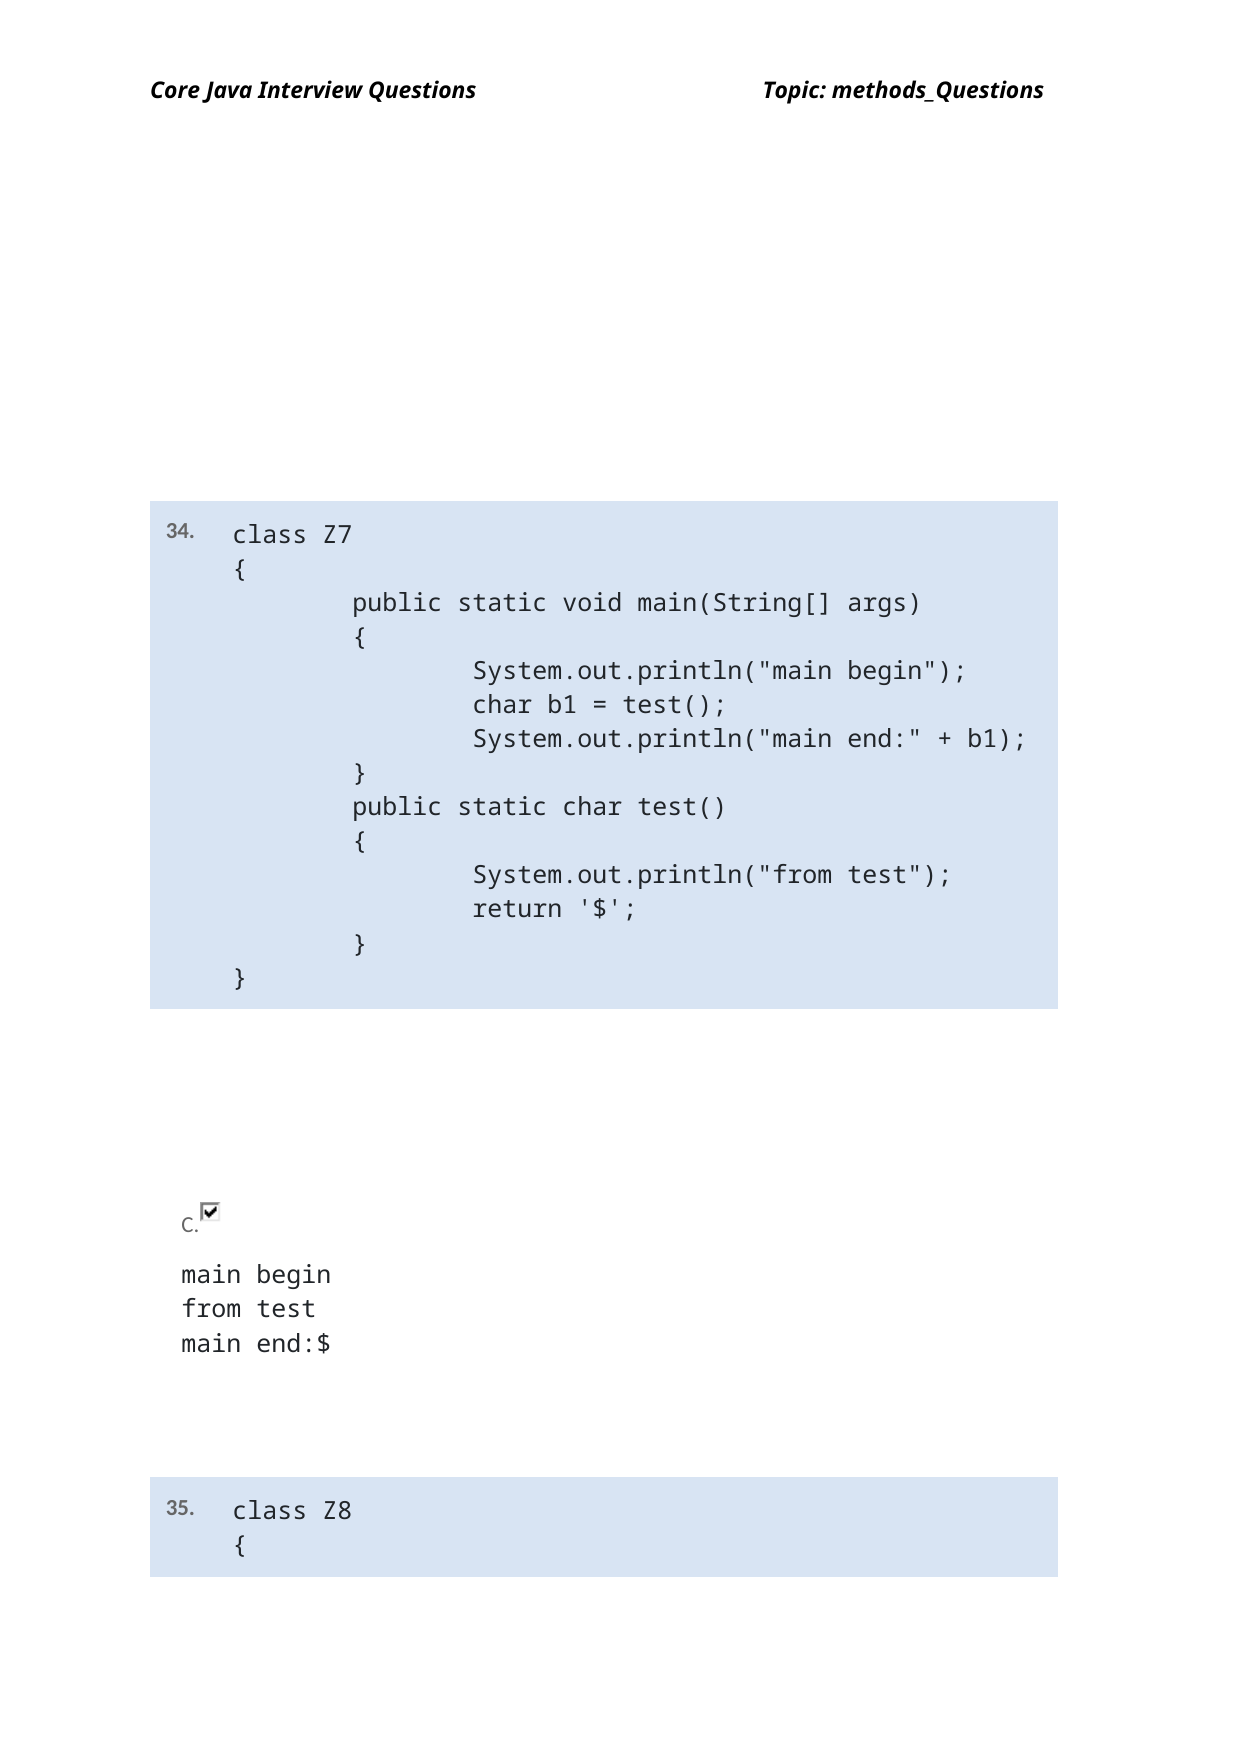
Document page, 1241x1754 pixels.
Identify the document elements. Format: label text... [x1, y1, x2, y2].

table_cell 34. [150, 501, 216, 1009]
table_cell [1058, 501, 1090, 1009]
table_header C. main begin from test main end:$ [181, 1195, 332, 1461]
table_header 35. [150, 1477, 216, 1577]
table_header [181, 417, 442, 485]
table_header [181, 268, 387, 417]
table_cell [150, 1009, 1090, 1477]
table_header [181, 166, 374, 268]
table_header [181, 1025, 442, 1093]
table_cell class Z7 { public static void main(String[] args) { System.out.println("main begin"); char b1 = test(); System.out.println("main end:" + b1); } public static char test() { System.out.println("from test"); return '$'; } } [216, 501, 1058, 1009]
table_header [181, 1093, 387, 1195]
table_header class Z8 { [216, 1477, 1058, 1577]
table_cell [150, 150, 1090, 501]
table_header [1058, 1477, 1090, 1577]
